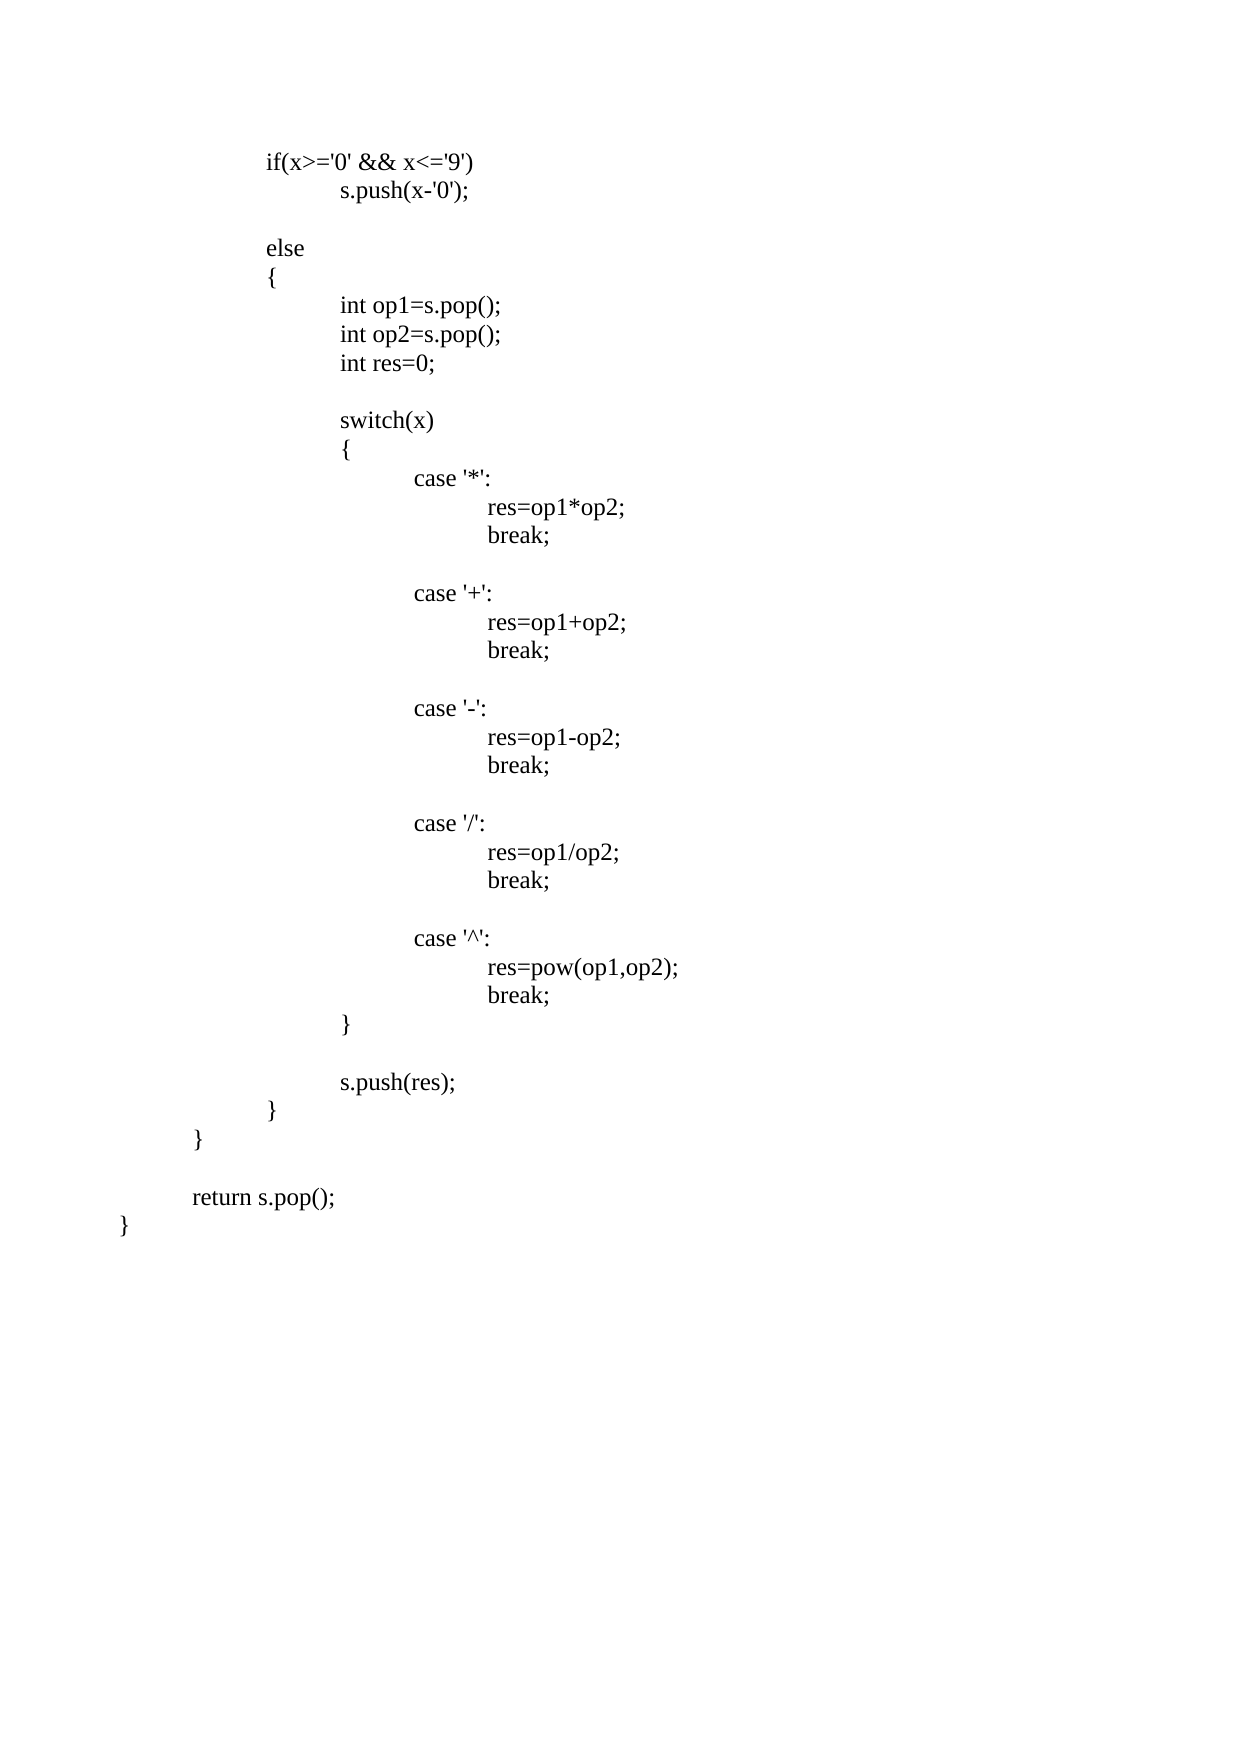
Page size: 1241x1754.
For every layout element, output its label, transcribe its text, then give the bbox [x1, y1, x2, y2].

text case '*': [118, 463, 1122, 492]
text case '/': [118, 808, 1122, 837]
text break; [118, 866, 1122, 894]
text int op1=s.pop(); [118, 291, 1122, 319]
text break; [118, 521, 1122, 549]
text res=op1+op2; [118, 607, 1122, 636]
text case '-': [118, 693, 1122, 722]
text int res=0; [118, 348, 1122, 377]
text } [118, 1009, 1122, 1038]
text } [118, 1124, 1122, 1153]
text case '^': [118, 923, 1122, 952]
text res=op1/op2; [118, 837, 1122, 866]
text break; [118, 636, 1122, 664]
text s.push(res); [118, 1067, 1122, 1096]
text s.push(x-'0'); [118, 176, 1122, 204]
text break; [118, 981, 1122, 1009]
text int op2=s.pop(); [118, 319, 1122, 348]
text if(x>='0' && x<='9') [118, 147, 1122, 176]
text case '+': [118, 578, 1122, 607]
text { [118, 434, 1122, 463]
text break; [118, 751, 1122, 779]
text } [118, 1096, 1122, 1124]
text return s.pop(); [118, 1182, 1122, 1211]
text else [118, 233, 1122, 262]
text res=op1*op2; [118, 492, 1122, 521]
text } [118, 1211, 1122, 1239]
text res=pow(op1,op2); [118, 952, 1122, 981]
text switch(x) [118, 406, 1122, 434]
text res=op1-op2; [118, 722, 1122, 751]
text { [118, 262, 1122, 291]
